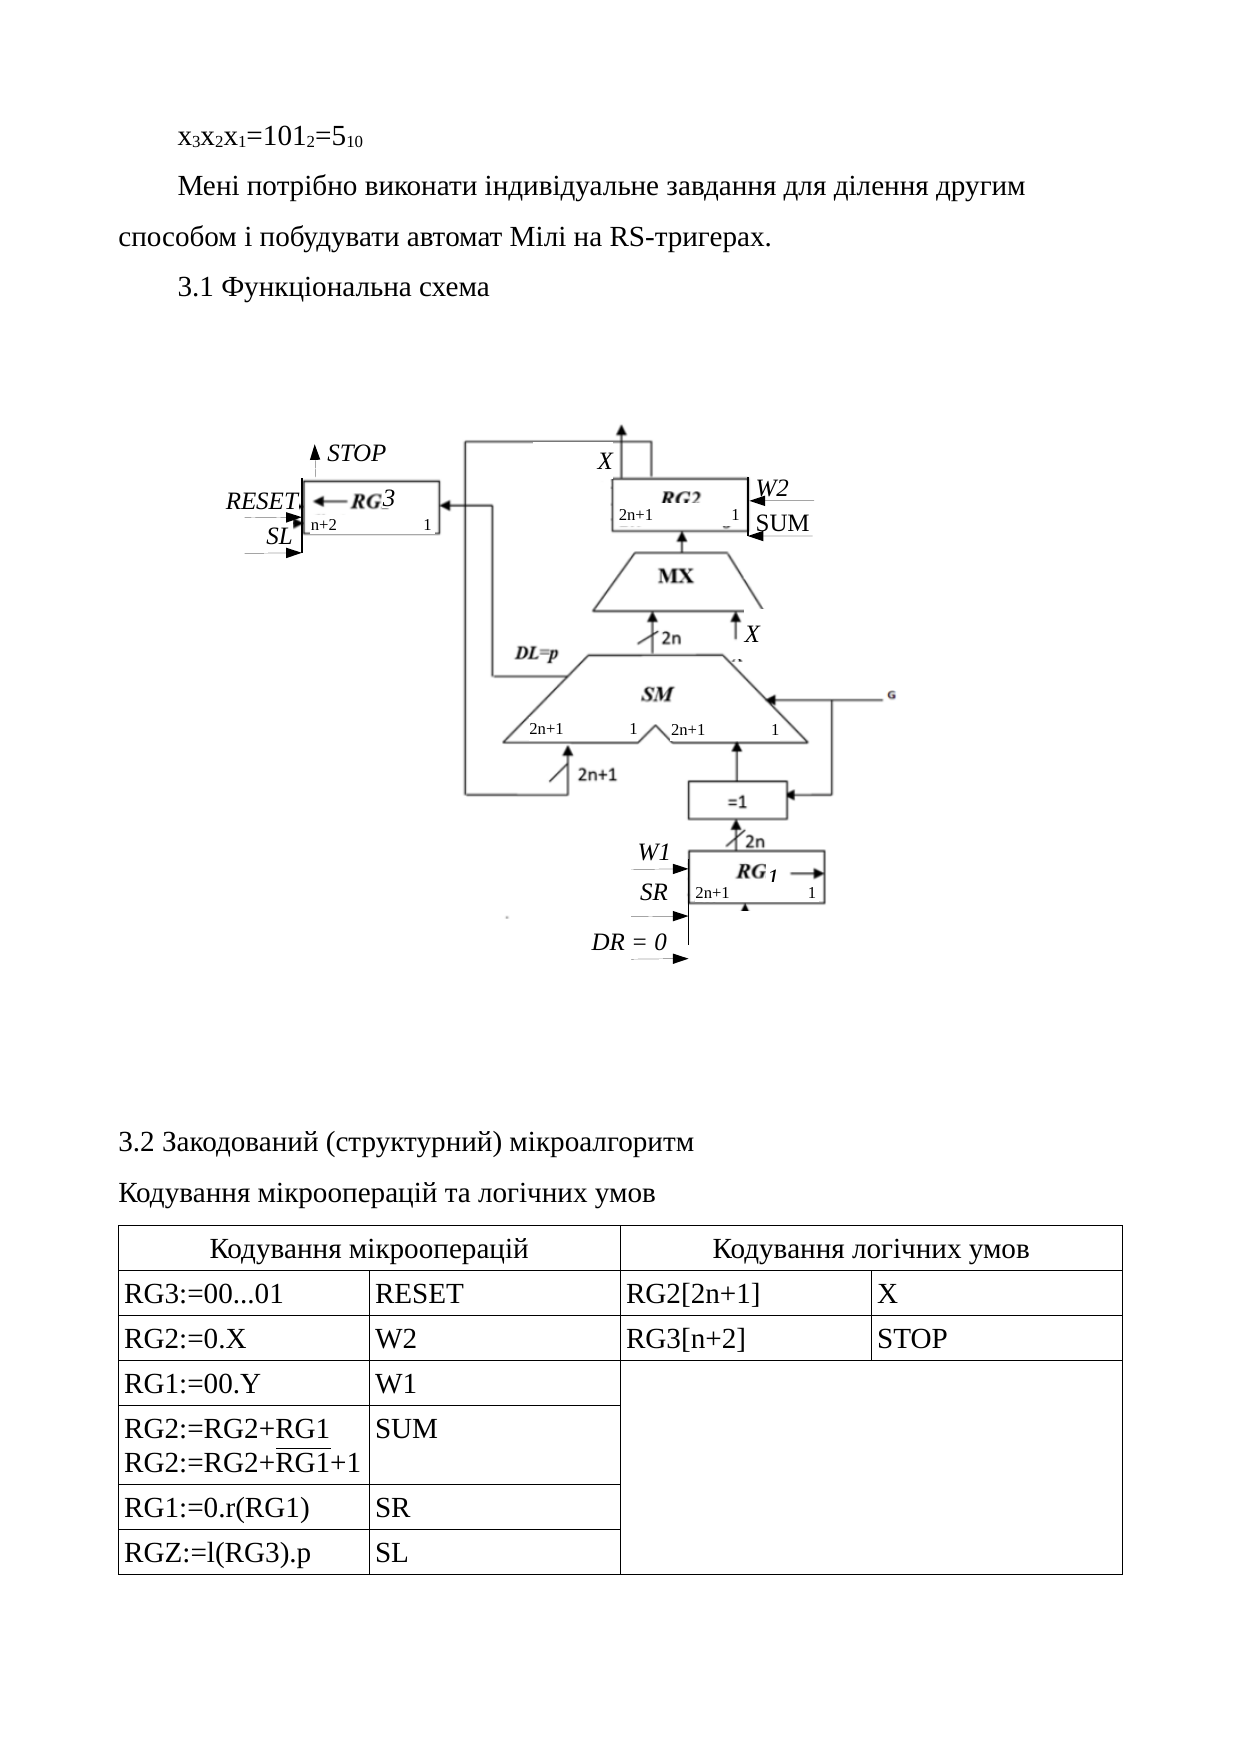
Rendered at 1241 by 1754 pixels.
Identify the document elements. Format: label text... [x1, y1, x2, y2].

picture [293, 518, 301, 552]
table_cell X [872, 1271, 1122, 1315]
table_cell SUM [370, 1406, 620, 1484]
table_cell RG3:=00...01 [119, 1271, 369, 1315]
text Мені потрібно виконати індивідуальне завдання для ділення другим способом і побудувати автомат Мілі на RS-тригерах. [118, 168, 1122, 252]
table_header Кодування логічних умов [621, 1226, 1122, 1270]
text Кодування мікрооперацій та логічних умов [118, 1175, 1122, 1208]
table_cell SL [370, 1530, 620, 1574]
table_cell RG1:=0.r(RG1) [119, 1485, 369, 1529]
table_cell RESET [370, 1271, 620, 1315]
table_header Кодування мікрооперацій [119, 1226, 620, 1270]
table_cell [621, 1361, 1122, 1574]
table_cell RG2[2n+1] [621, 1271, 871, 1315]
text x3x2x1=1012=510 [118, 118, 1122, 152]
table_cell STOP [872, 1316, 1122, 1360]
text 3.1 Функціональна схема [118, 269, 1122, 303]
table_cell RG3[n+2] [621, 1316, 871, 1360]
table_cell W2 [370, 1316, 620, 1360]
table_cell RG2:=0.X [119, 1316, 369, 1360]
table_cell RG2:=RG2+RG1 RG2:=RG2+RG1+1 [119, 1406, 369, 1484]
text 3.2 Закодований (структурний) мікроалгоритм [118, 1124, 1122, 1158]
table_cell RGZ:=l(RG3).p [119, 1530, 369, 1574]
table_cell RG1:=00.Y [119, 1361, 369, 1405]
table_cell W1 [370, 1361, 620, 1405]
picture [208, 415, 903, 954]
table_cell SR [370, 1485, 620, 1529]
